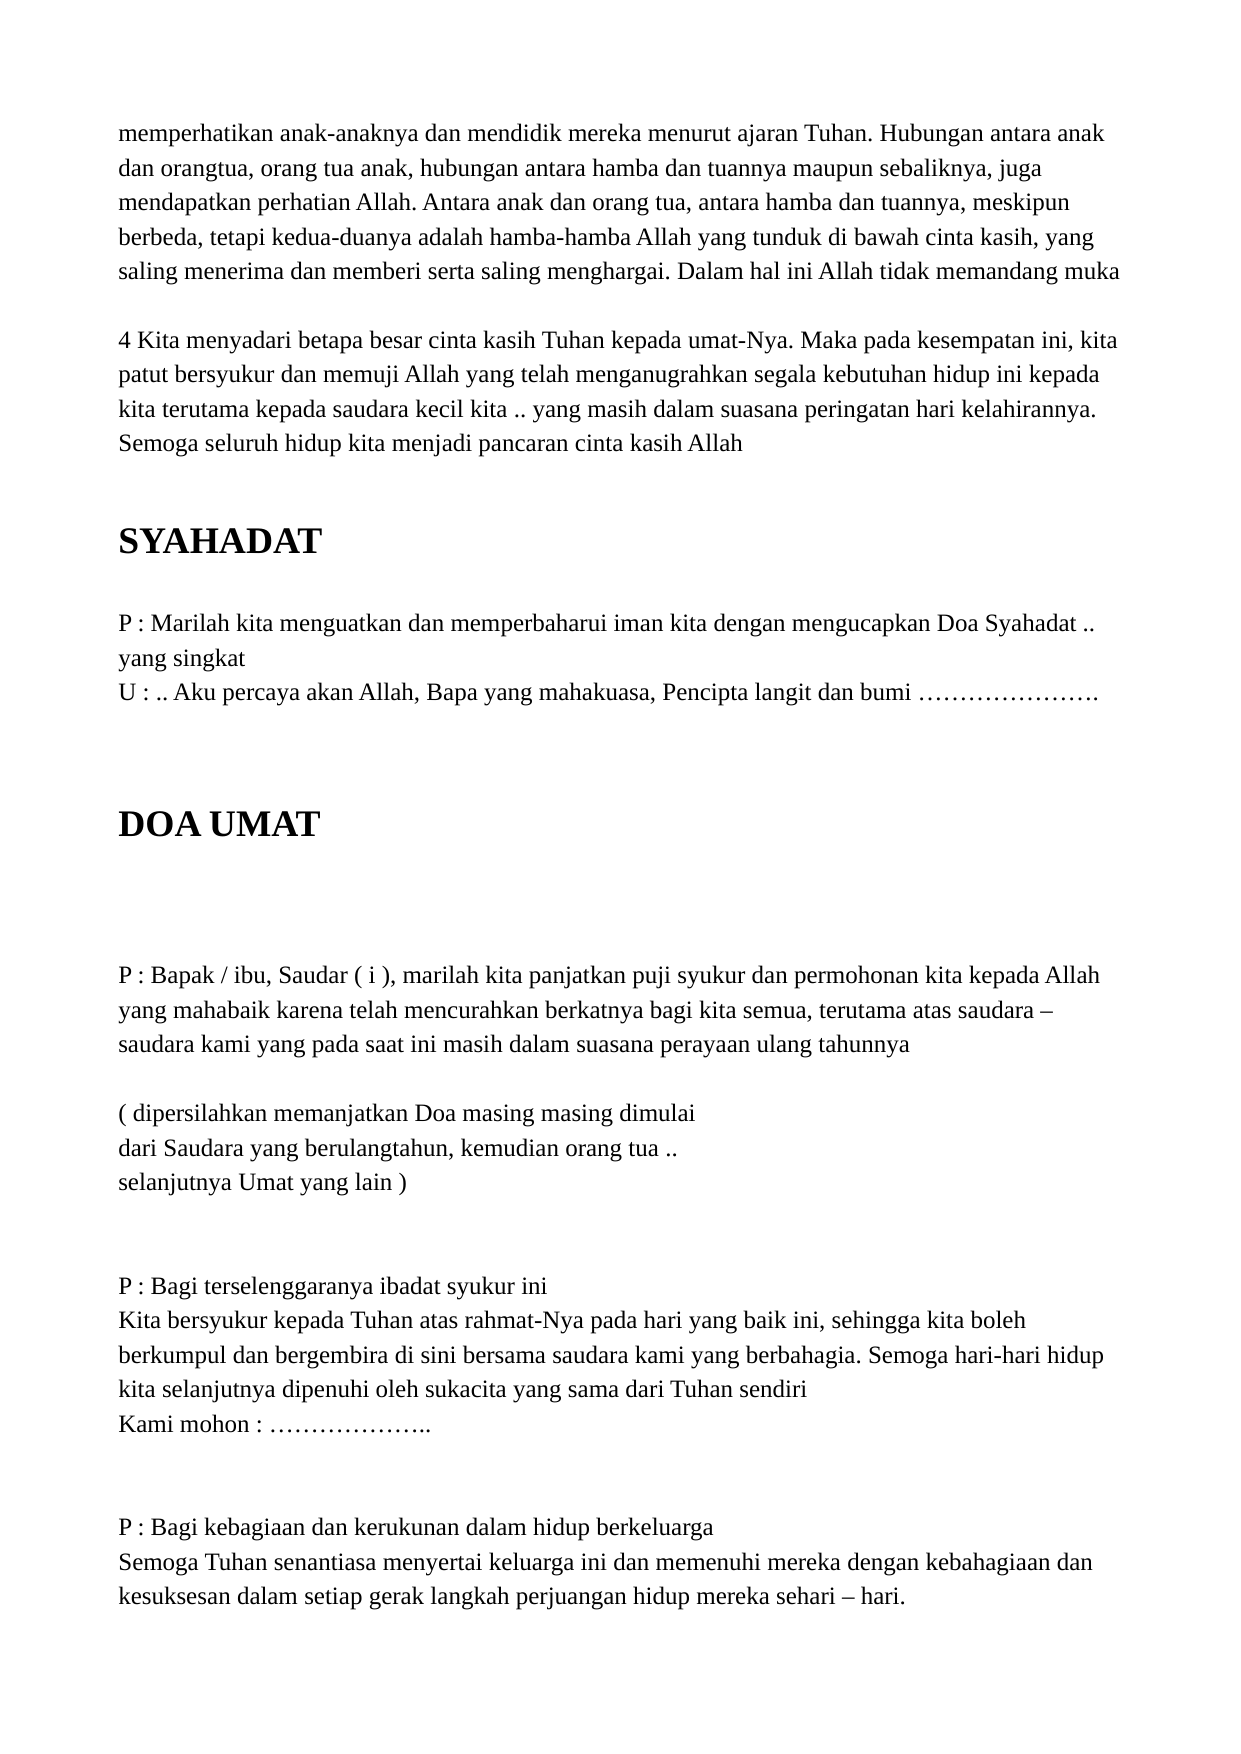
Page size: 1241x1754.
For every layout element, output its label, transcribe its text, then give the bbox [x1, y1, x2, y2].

subtitle DOA UMAT [118, 802, 1122, 845]
text P : Bapak / ibu, Saudar ( i ), marilah kita panjatkan puji syukur dan permohonan kita kepada Allah yang mahabaik karena telah mencurahkan berkatnya bagi kita semua, terutama atas saudara – saudara kami yang pada saat ini masih dalam suasana perayaan ulang tahunnya ( dipersilahkan memanjatkan Doa masing masing dimulai dari Saudara yang berulangtahun, kemudian orang tua .. selanjutnya Umat yang lain ) [118, 961, 1122, 1265]
text P : Bagi terselenggaranya ibadat syukur ini Kita bersyukur kepada Tuhan atas rahmat-Nya pada hari yang baik ini, sehingga kita boleh berkumpul dan bergembira di sini bersama saudara kami yang berbahagia. Semoga hari-hari hidup kita selanjutnya dipenuhi oleh sukacita yang sama dari Tuhan sendiri Kami mohon : ……………….. [118, 1271, 1122, 1507]
text P : Marilah kita menguatkan dan memperbaharui iman kita dengan mengucapkan Doa Syahadat .. yang singkat U : .. Aku percaya akan Allah, Bapa yang mahakuasa, Pencipta langit dan bumi …………………. [118, 574, 1122, 775]
text P : Bagi kebagiaan dan kerukunan dalam hidup berkeluarga Semoga Tuhan senantiasa menyertai keluarga ini dan memenuhi mereka dengan kebahagiaan dan kesuksesan dalam setiap gerak langkah perjuangan hidup mereka sehari – hari. [118, 1512, 1122, 1610]
subtitle SYAHADAT [118, 518, 1122, 561]
text memperhatikan anak-anaknya dan mendidik mereka menurut ajaran Tuhan. Hubungan antara anak dan orangtua, orang tua anak, hubungan antara hamba dan tuannya maupun sebaliknya, juga mendapatkan perhatian Allah. Antara anak dan orang tua, antara hamba dan tuannya, meskipun berbeda, tetapi kedua-duanya adalah hamba-hamba Allah yang tunduk di bawah cinta kasih, yang saling menerima dan memberi serta saling menghargai. Dalam hal ini Allah tidak memandang muka 4 Kita menyadari betapa besar cinta kasih Tuhan kepada umat-Nya. Maka pada kesempatan ini, kita patut bersyukur dan memuji Allah yang telah menganugrahkan segala kebutuhan hidup ini kepada kita terutama kepada saudara kecil kita .. yang masih dalam suasana peringatan hari kelahirannya. Semoga seluruh hidup kita menjadi pancaran cinta kasih Allah [118, 118, 1122, 492]
